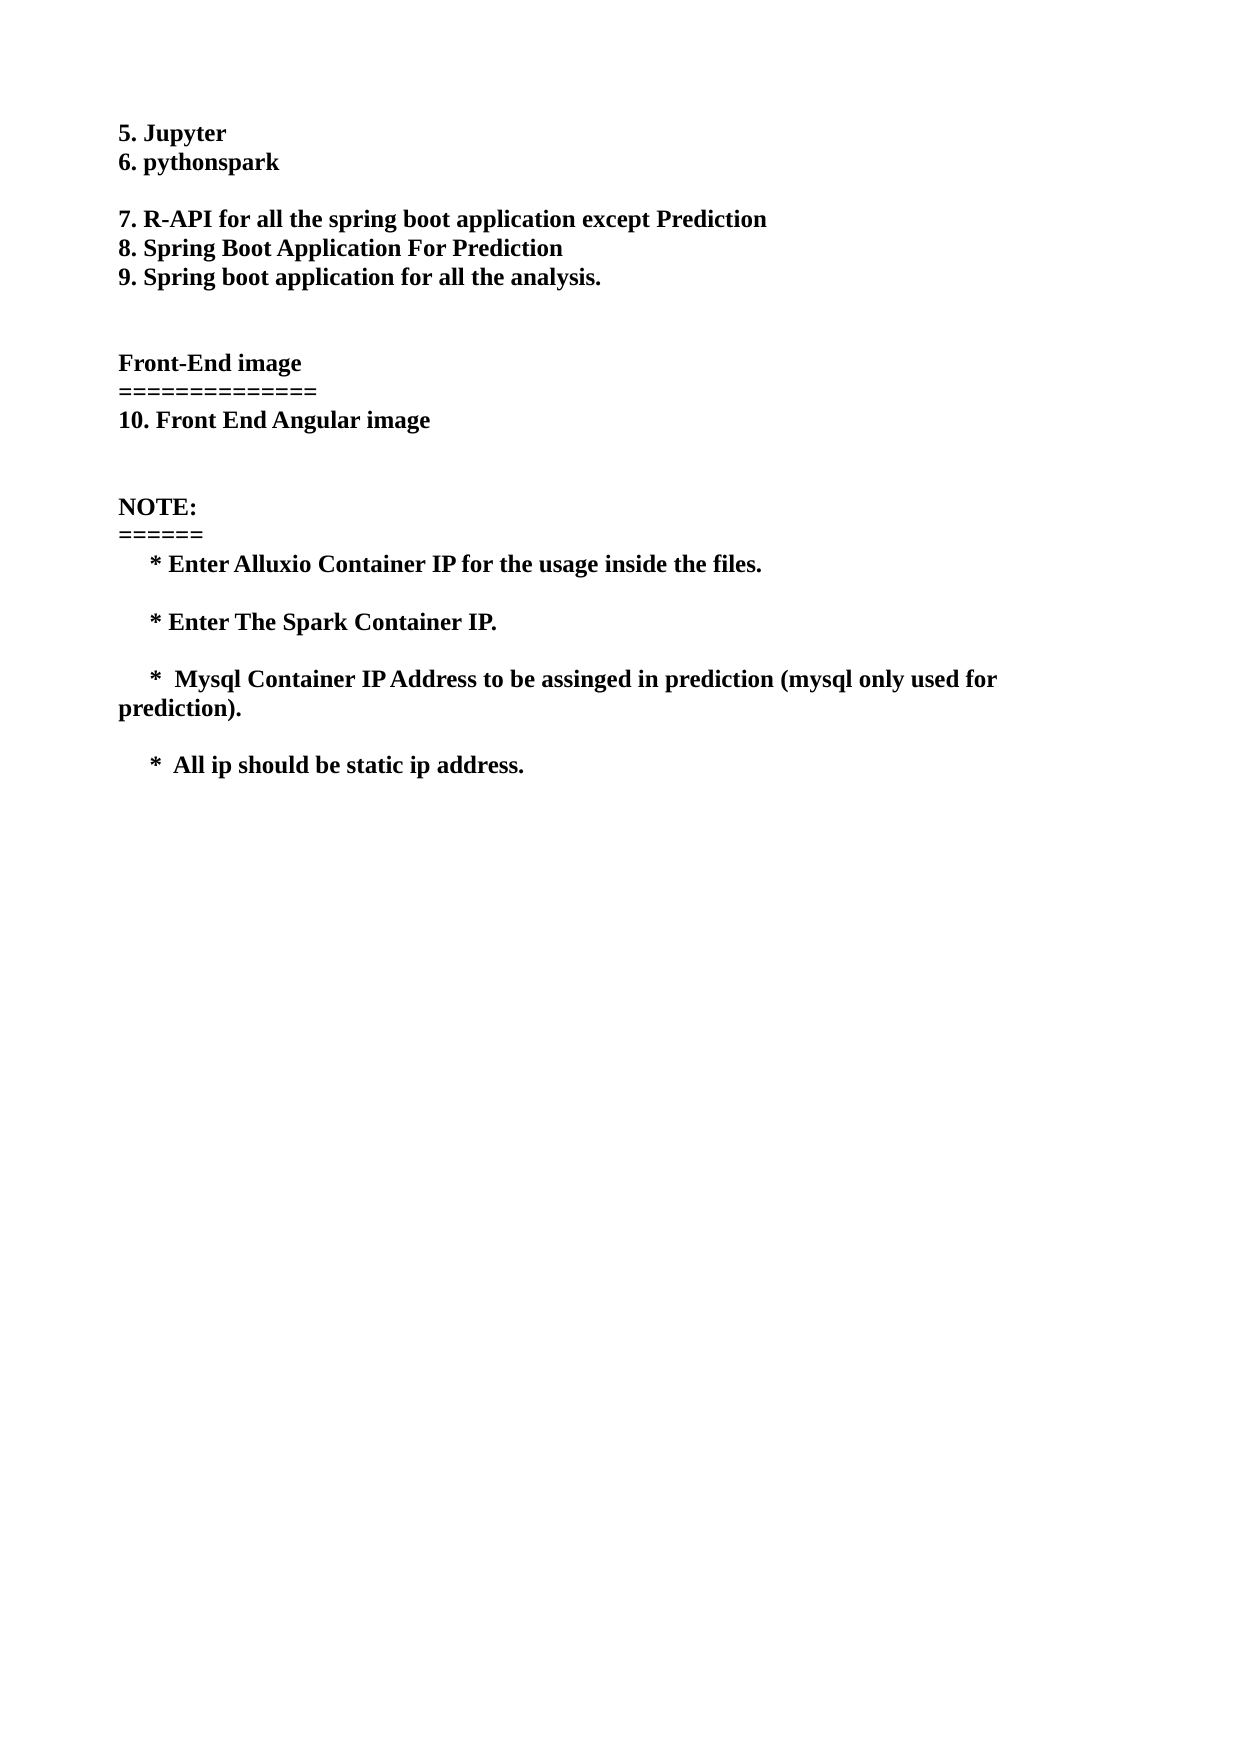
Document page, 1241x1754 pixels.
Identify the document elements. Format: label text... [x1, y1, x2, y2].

text ============== [118, 377, 1122, 406]
text * All ip should be static ip address. [118, 751, 1122, 779]
text NOTE: [118, 492, 1122, 521]
text * Mysql Container IP Address to be assinged in prediction (mysql only used for prediction). [118, 664, 1122, 722]
text 10. Front End Angular image [118, 406, 1122, 434]
text 7. R-API for all the spring boot application except Prediction [118, 204, 1122, 233]
text 6. pythonspark [118, 147, 1122, 176]
text 5. Jupyter [118, 118, 1122, 147]
text ====== [118, 521, 1122, 549]
text * Enter Alluxio Container IP for the usage inside the files. [118, 549, 1122, 578]
text 9. Spring boot application for all the analysis. [118, 262, 1122, 291]
text 8. Spring Boot Application For Prediction [118, 233, 1122, 262]
text * Enter The Spark Container IP. [118, 607, 1122, 636]
text Front-End image [118, 348, 1122, 377]
